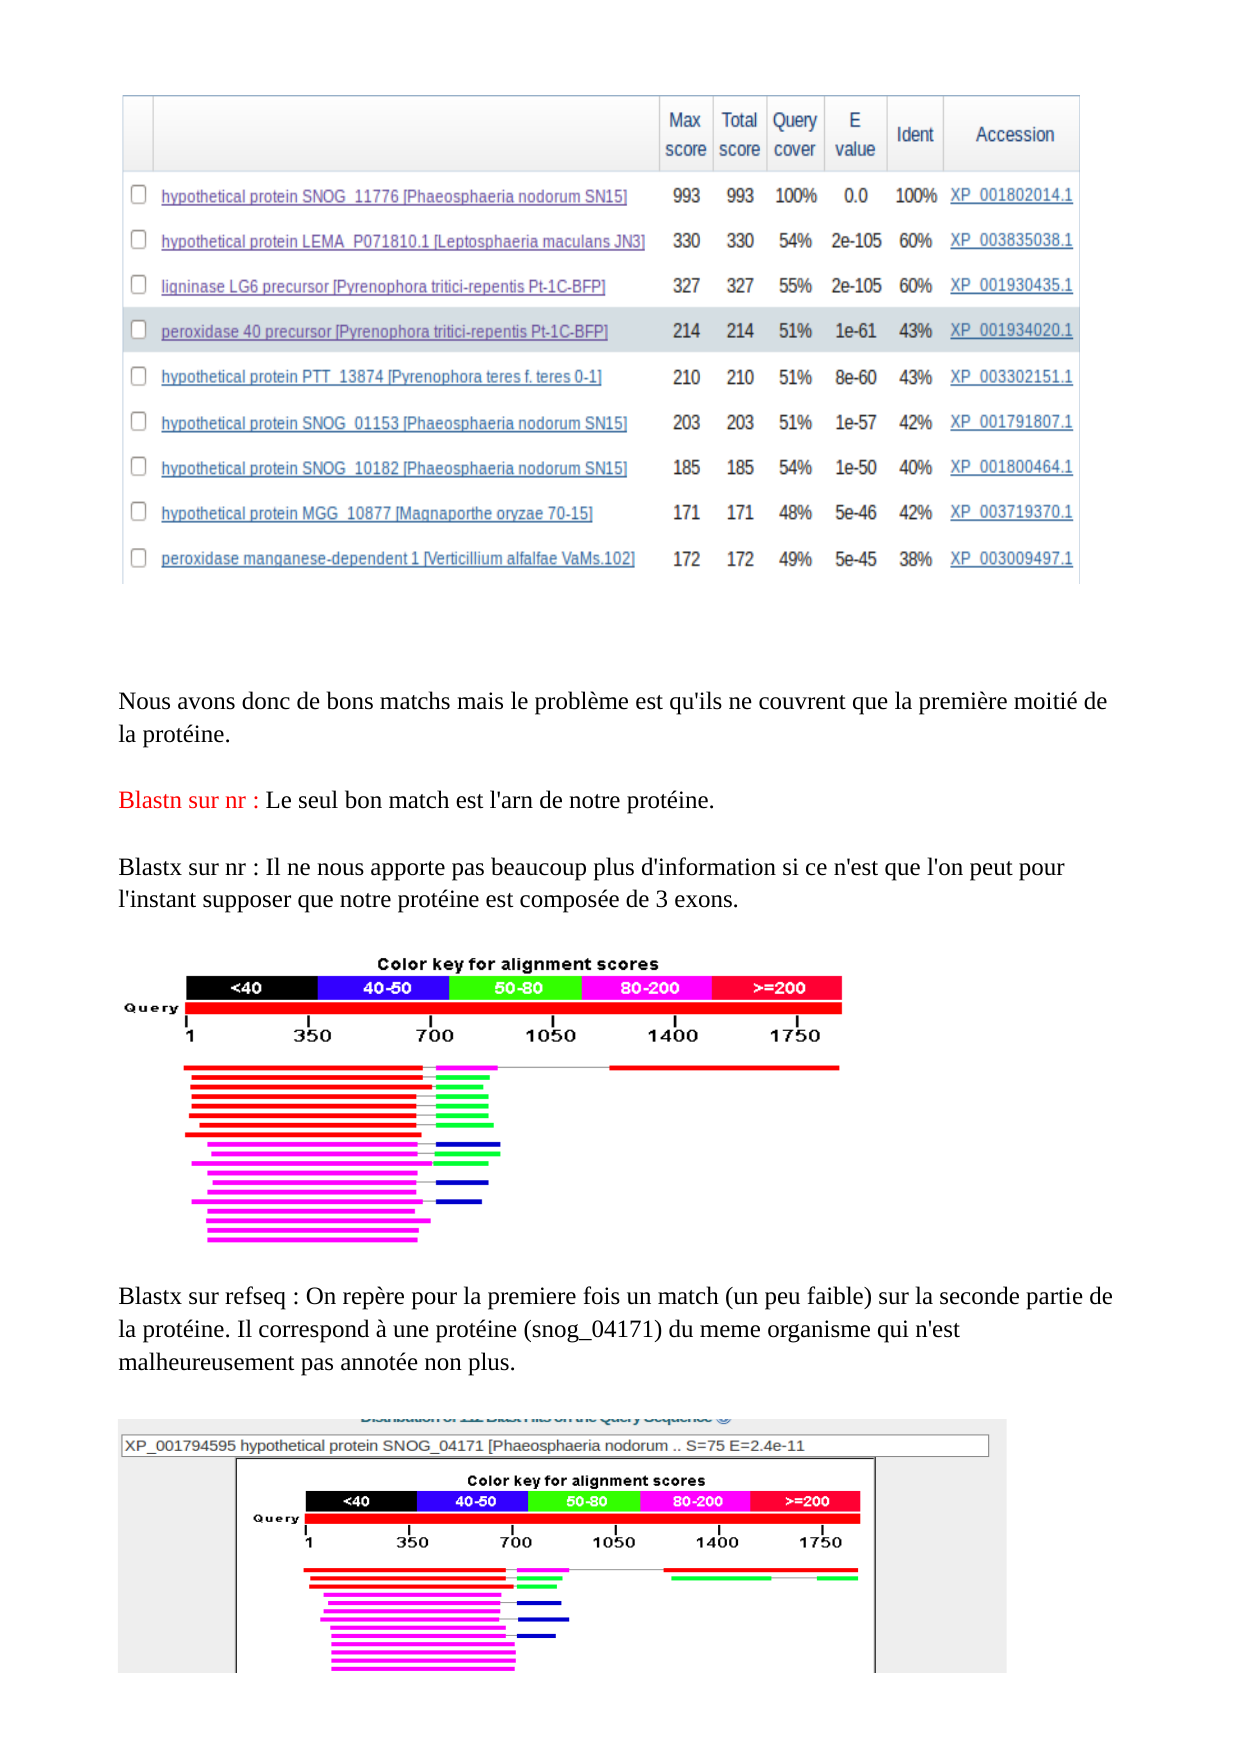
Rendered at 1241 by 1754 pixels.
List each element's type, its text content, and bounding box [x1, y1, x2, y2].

text Nous avons donc de bons matchs mais le problème est qu'ils ne couvrent que la première moitié de la protéine. [118, 686, 1122, 748]
text Blastx sur nr : Il ne nous apporte pas beaucoup plus d'information si ce n'est que l'on peut pour l'instant supposer que notre protéine est composée de 3 exons. [118, 852, 1122, 913]
picture [109, 951, 850, 1246]
text Blastn sur nr : Le seul bon match est l'arn de notre protéine. [118, 786, 1122, 814]
picture [122, 95, 1080, 584]
text Blastx sur refseq : On repère pour la premiere fois un match (un peu faible) sur la seconde partie de la protéine. Il correspond à une protéine (snog_04171) du meme organisme qui n'est malheureusement pas annotée non plus. [118, 1281, 1122, 1376]
picture [117, 1419, 1007, 1673]
